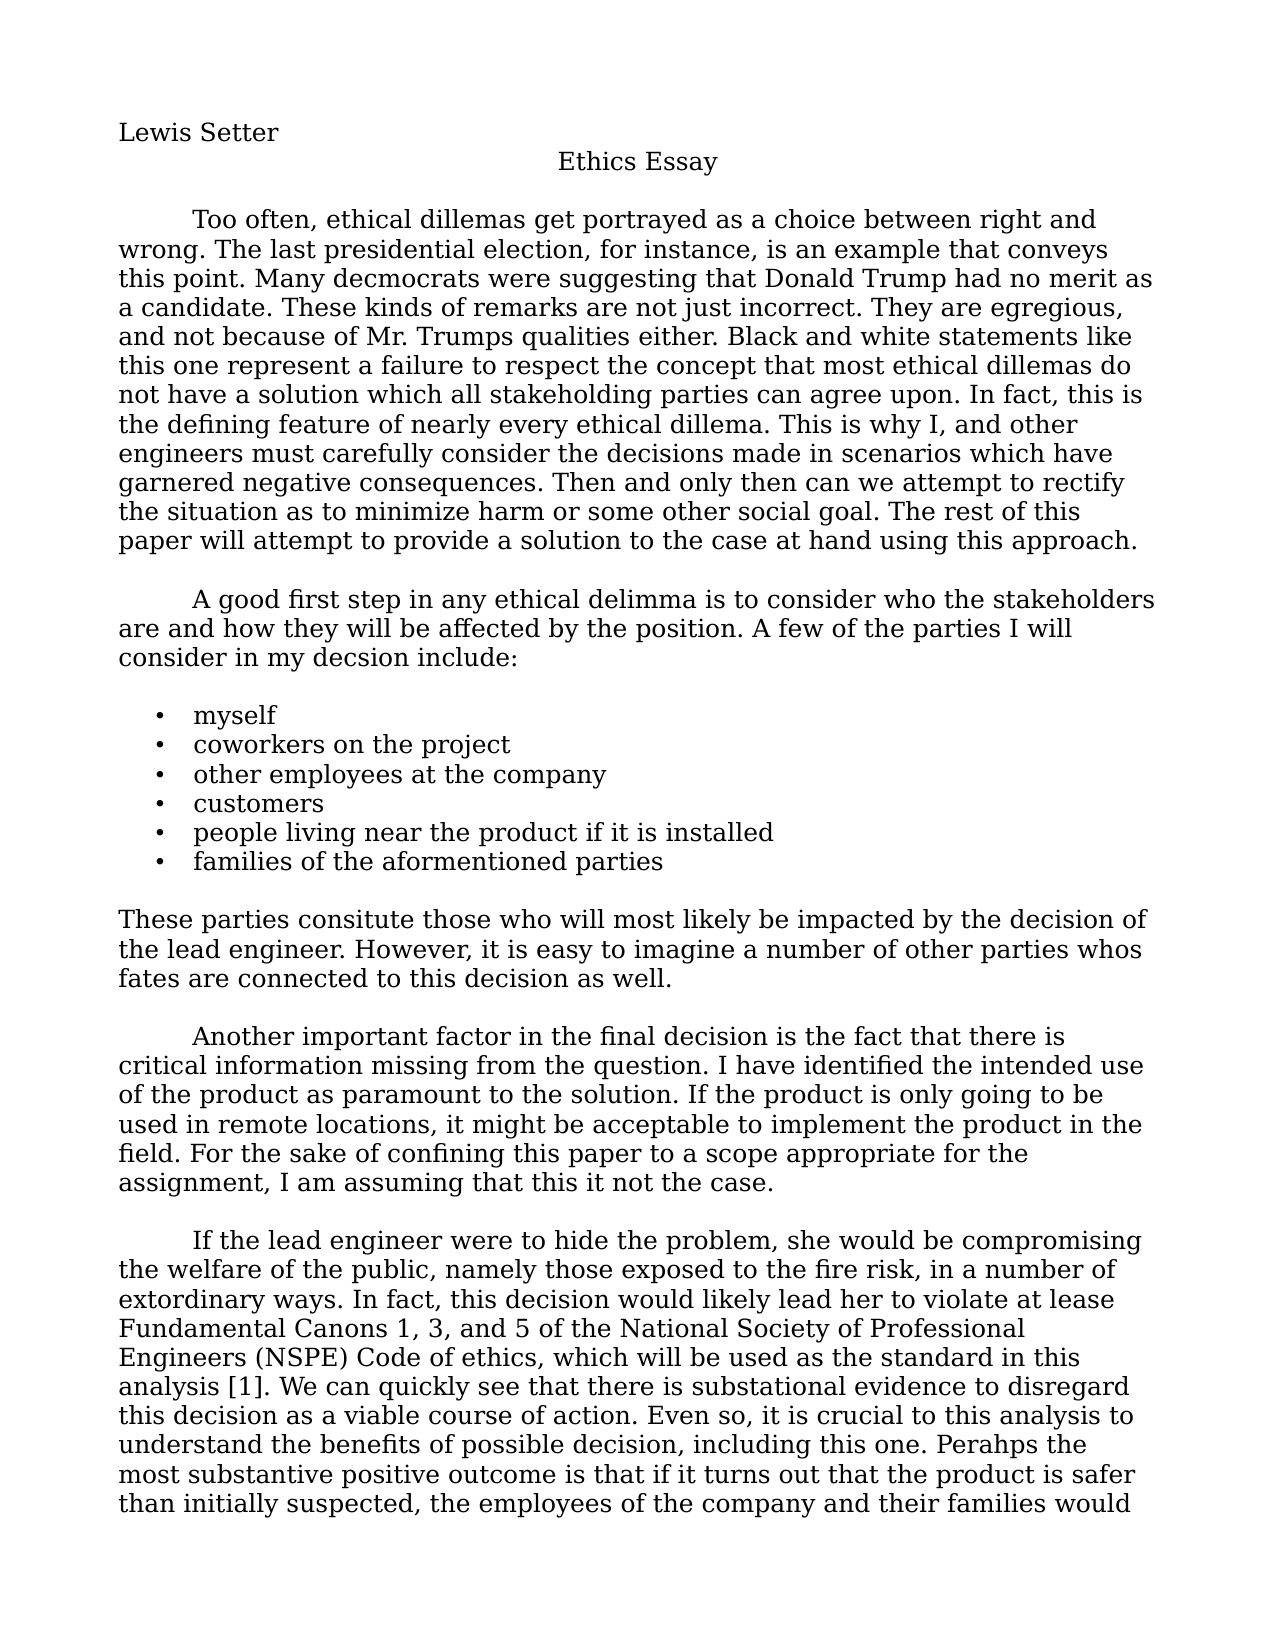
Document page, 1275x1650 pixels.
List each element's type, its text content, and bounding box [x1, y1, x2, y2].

text Too often, ethical dillemas get portrayed as a choice between right and wrong. The last presidential election, for instance, is an example that conveys this point. Many decmocrats were suggesting that Donald Trump had no merit as a candidate. These kinds of remarks are not just incorrect. They are egregious, and not because of Mr. Trumps qualities either. Black and white statements like this one represent a failure to respect the concept that most ethical dillemas do not have a solution which all stakeholding parties can agree upon. In fact, this is the defining feature of nearly every ethical dillema. This is why I, and other engineers must carefully consider the decisions made in scenarios which have garnered negative consequences. Then and only then can we attempt to rectify the situation as to minimize harm or some other social goal. The rest of this paper will attempt to provide a solution to the case at hand using this approach. [118, 206, 1157, 556]
list other employees at the company [156, 760, 1157, 789]
list coworkers on the project [156, 731, 1157, 760]
text Lewis Setter [118, 118, 1157, 147]
list customers [156, 789, 1157, 818]
text These parties consitute those who will most likely be impacted by the decision of the lead engineer. However, it is easy to imagine a number of other parties whos fates are connected to this decision as well. [118, 906, 1157, 993]
list people living near the product if it is installed [156, 818, 1157, 847]
list myself [156, 701, 1157, 731]
text If the lead engineer were to hide the problem, she would be compromising the welfare of the public, namely those exposed to the fire risk, in a number of extordinary ways. In fact, this decision would likely lead her to violate at lease Fundamental Canons 1, 3, and 5 of the National Society of Professional Engineers (NSPE) Code of ethics, which will be used as the standard in this analysis [1]. We can quickly see that there is substational evidence to disregard this decision as a viable course of action. Even so, it is crucial to this analysis to understand the benefits of possible decision, including this one. Perahps the most substantive positive outcome is that if it turns out that the product is safer than initially suspected, the employees of the company and their families would [118, 1226, 1157, 1518]
list families of the aformentioned parties [156, 847, 1157, 876]
text Ethics Essay [118, 147, 1157, 176]
text A good first step in any ethical delimma is to consider who the stakeholders are and how they will be affected by the position. A few of the parties I will consider in my decsion include: [118, 585, 1157, 672]
text Another important factor in the final decision is the fact that there is critical information missing from the question. I have identified the intended use of the product as paramount to the solution. If the product is only going to be used in remote locations, it might be acceptable to implement the product in the field. For the sake of confining this paper to a scope appropriate for the assignment, I am assuming that this it not the case. [118, 1022, 1157, 1197]
